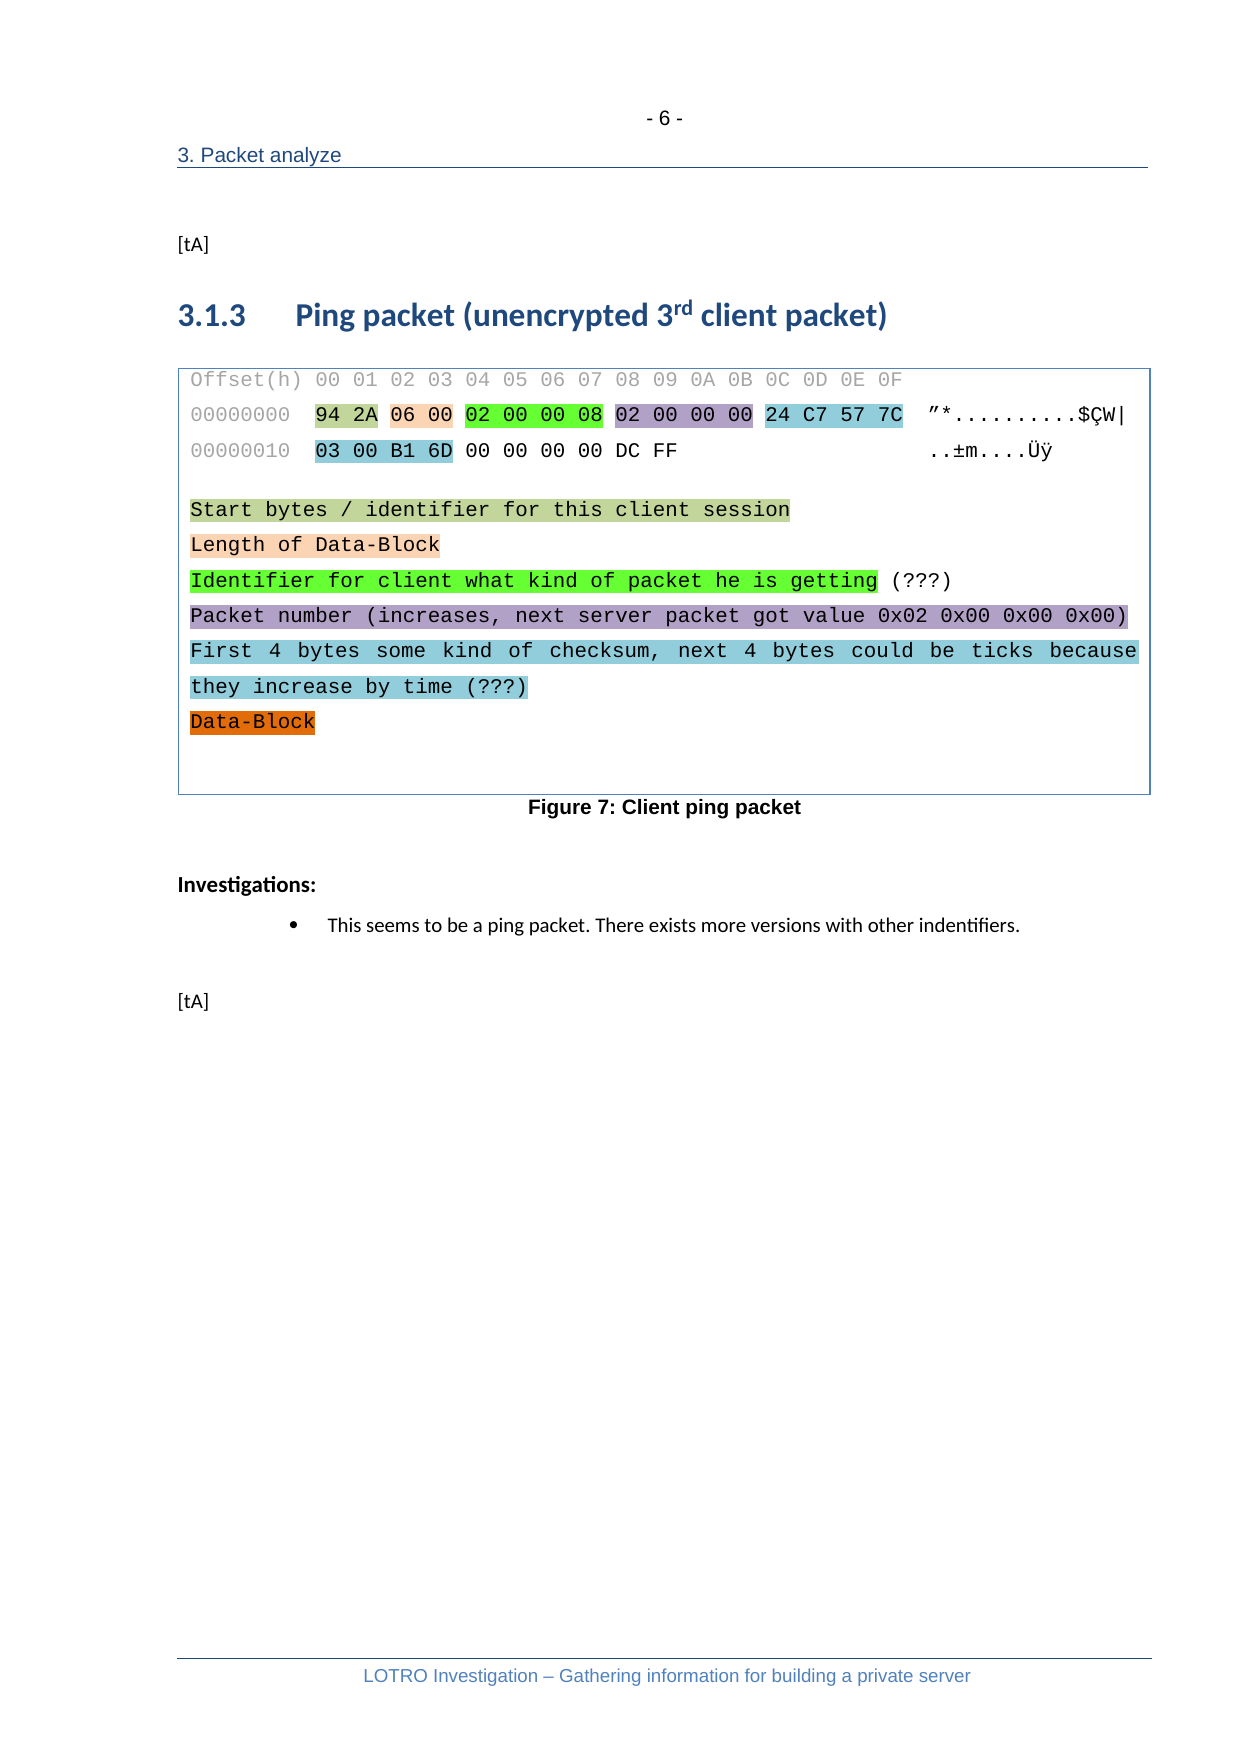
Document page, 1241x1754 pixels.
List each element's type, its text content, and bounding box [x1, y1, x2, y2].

table_header Offset(h) 00 01 02 03 04 05 06 07 08 09 0A 0B 0C 0D 0E 0F 00000000 94 2A 06 00 02 00 00 08 02 00 00 00 24 C7 57 7C ”*..........$ÇW| 00000010 03 00 B1 6D 00 00 00 00 DC FF ..±m....Üÿ Start bytes / identifier for this client session Length of Data-Block Identifier for client what kind of packet he is getting (???) Packet number (increases, next server packet got value 0x02 0x00 0x00 0x00) First 4 bytes some kind of checksum, next 4 bytes could be ticks because they increase by time (???) Data-Block [179, 369, 1149, 794]
text [tA] [177, 989, 1152, 1014]
subtitle Ping packet (unencrypted 3rd client packet) [177, 294, 1152, 335]
text Figure 7: Client ping packet [177, 795, 1152, 819]
list This seems to be a ping packet. There exists more versions with other indentifiers. [290, 912, 1152, 938]
text Investigations: [177, 870, 1152, 898]
text [tA] [177, 231, 1152, 257]
